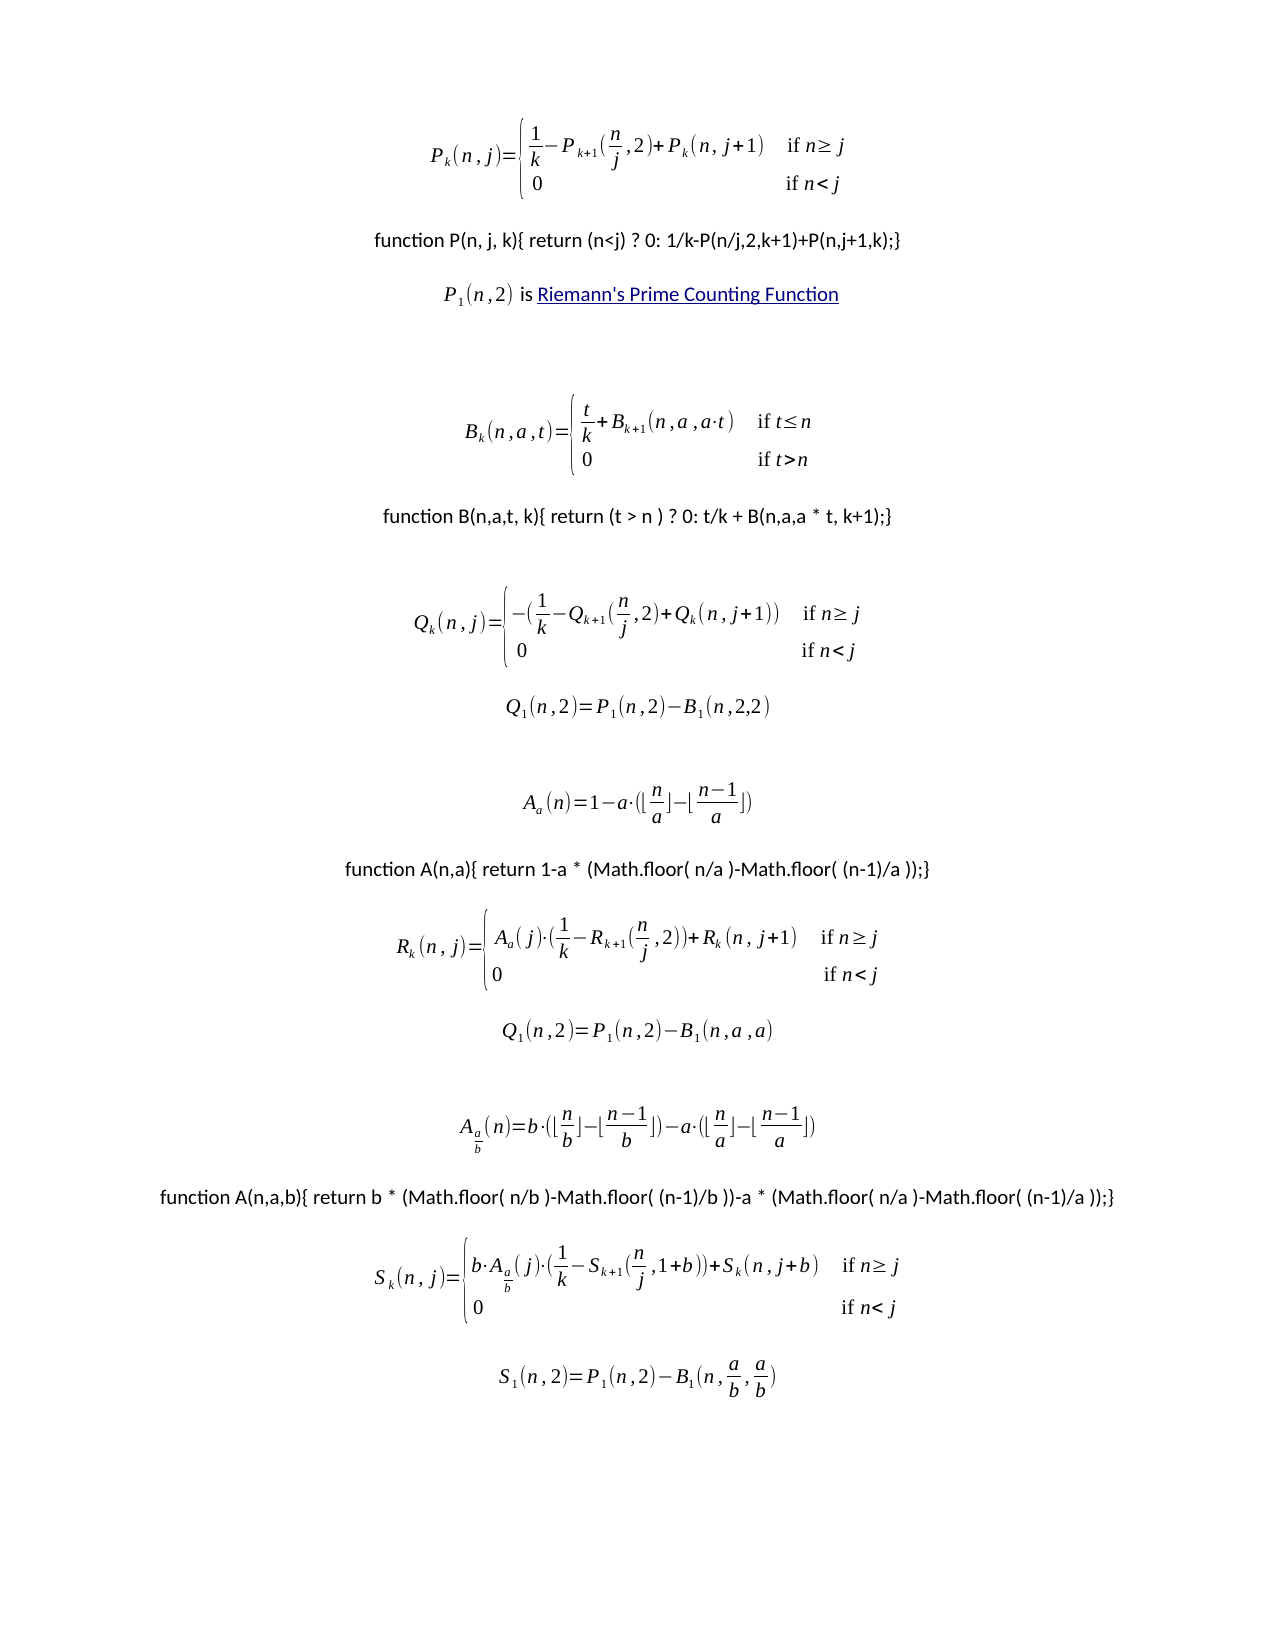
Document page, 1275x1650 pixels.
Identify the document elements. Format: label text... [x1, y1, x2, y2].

text function B(n,a,t, k){ return (t > n ) ? 0: t/k + B(n,a,a * t, k+1);} [118, 503, 1157, 529]
text function P(n, j, k){ return (n<j) ? 0: 1/k-P(n/j,2,k+1)+P(n,j+1,k);} [118, 227, 1157, 253]
text is Riemann's Prime Counting Function [118, 281, 1157, 309]
text function A(n,a){ return 1-a * (Math.floor( n/a )-Math.floor( (n-1)/a ));} [118, 856, 1157, 881]
text function A(n,a,b){ return b * (Math.floor( n/b )-Math.floor( (n-1)/b ))-a * (Math.floor( n/a )-Math.floor( (n-1)/a ));} [118, 1184, 1157, 1209]
